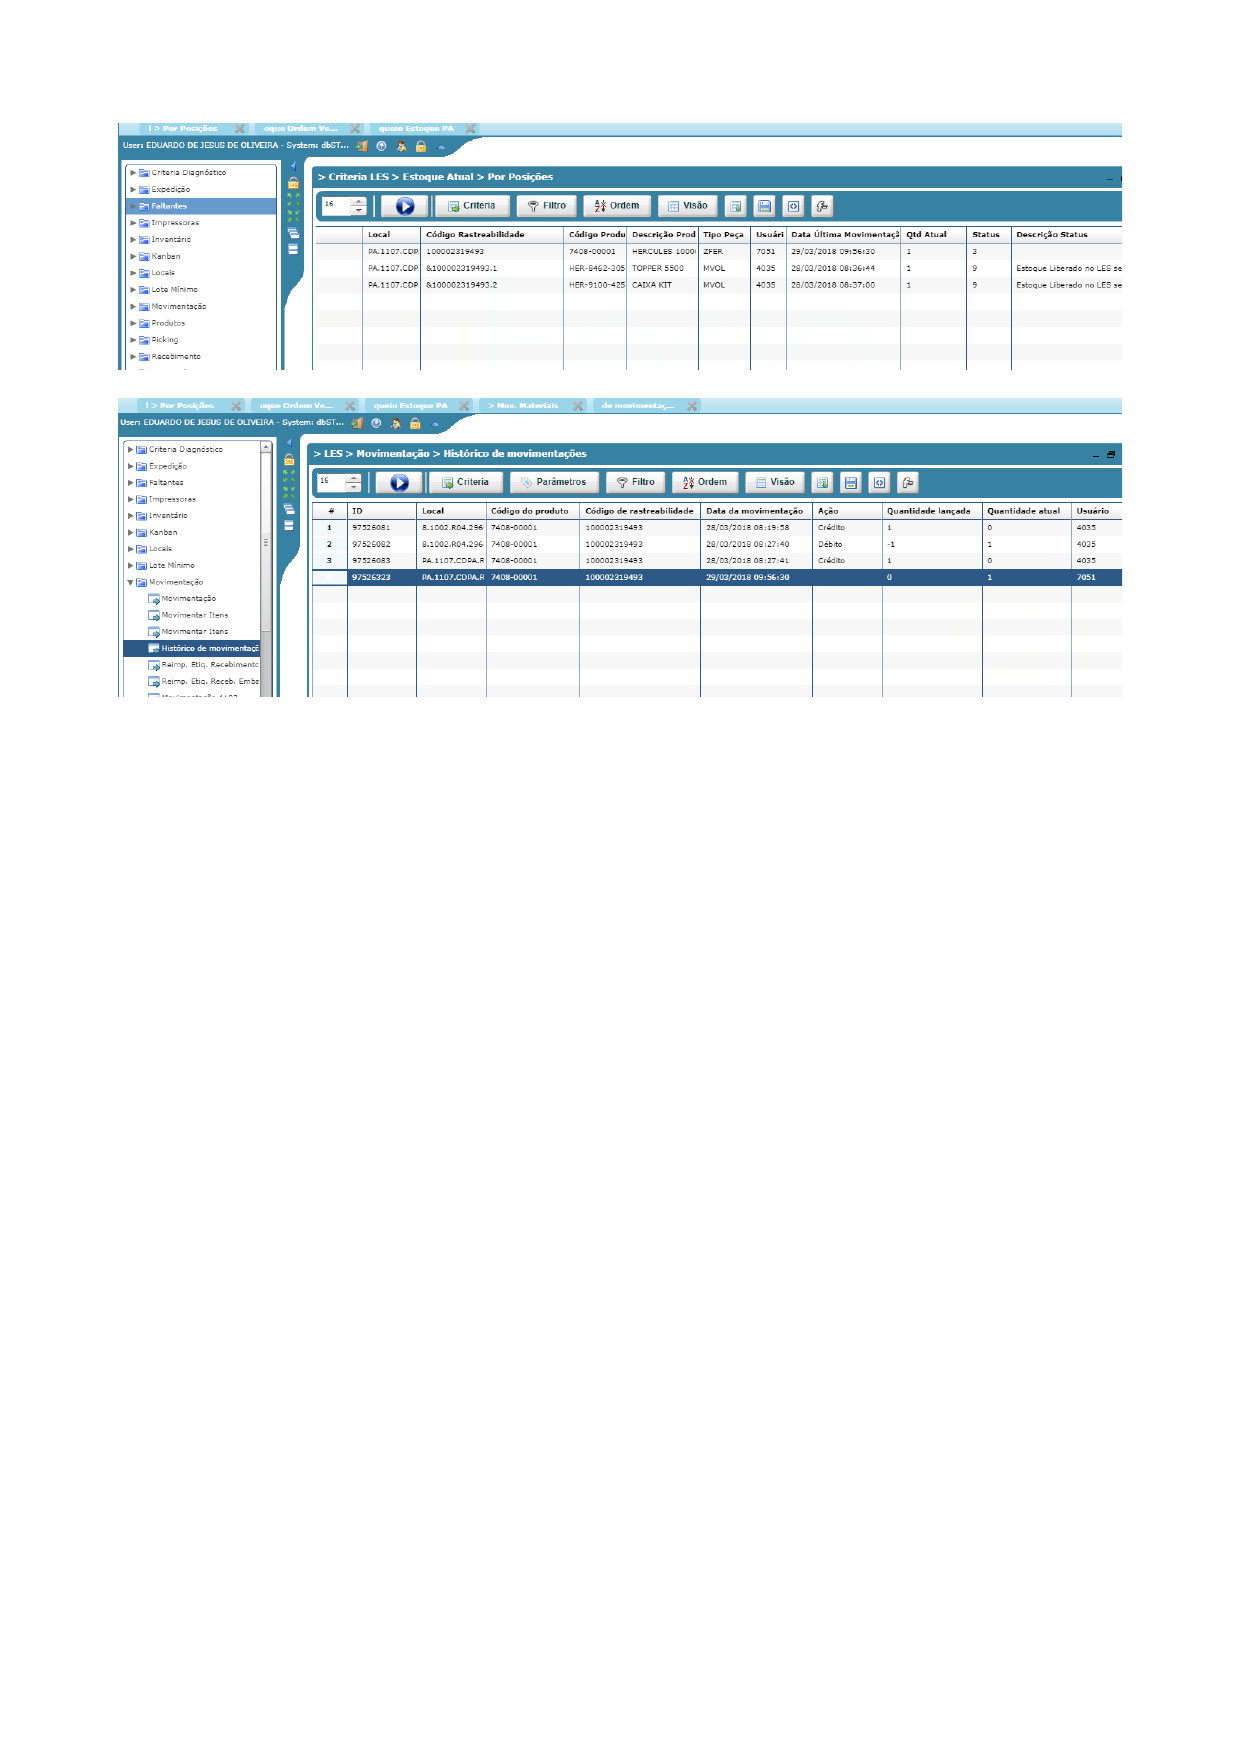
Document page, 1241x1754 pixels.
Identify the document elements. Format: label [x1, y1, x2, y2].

picture [118, 123, 1123, 370]
picture [118, 398, 1123, 697]
